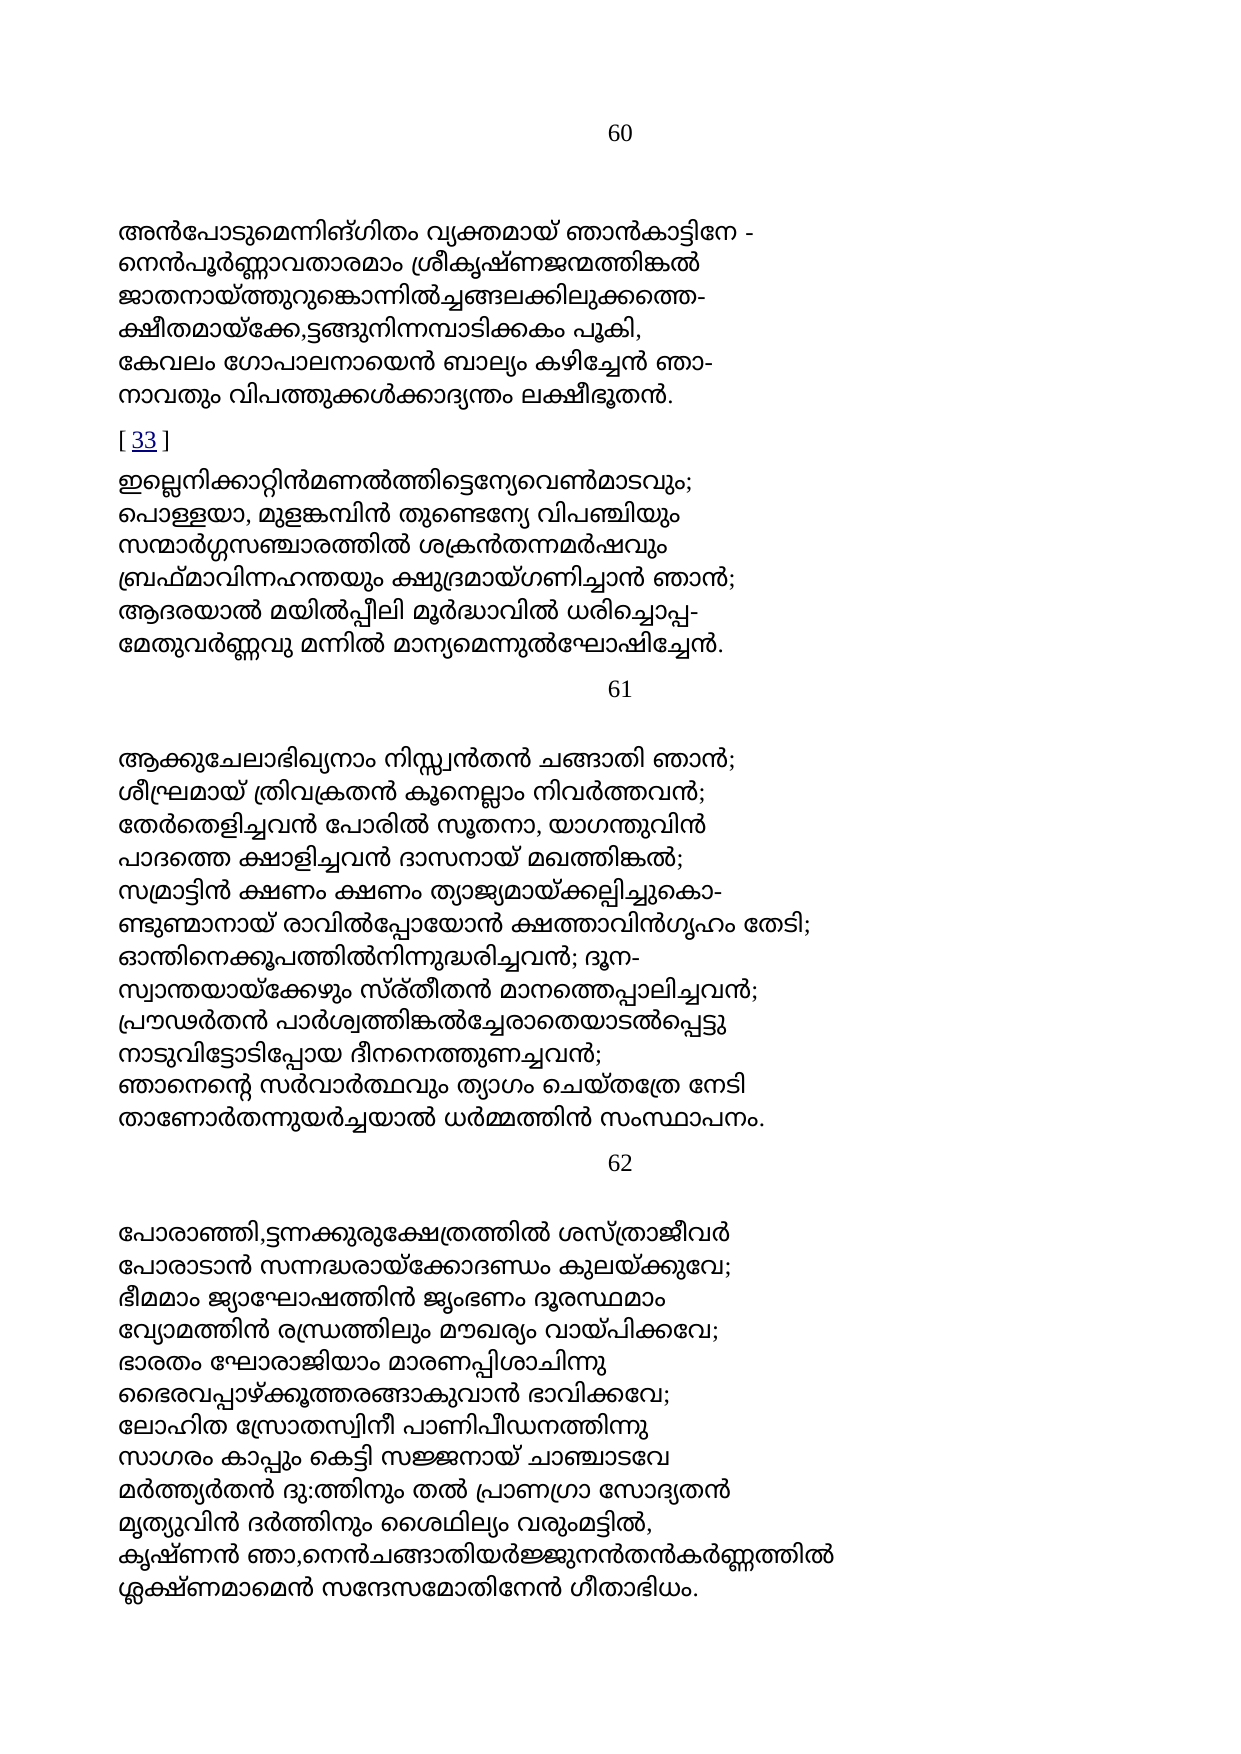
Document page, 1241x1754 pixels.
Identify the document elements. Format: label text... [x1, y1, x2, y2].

text 62 [118, 1148, 1122, 1177]
text ഇല്ലെനിക്കാറ്റിൻമണൽത്തിട്ടെന്യേവെൺമാടവും; പൊള്ളയാ, മുളങ്കമ്പിൻ തുണ്ടെന്യേ വിപഞ്ചിയും സന്മാർഗ്ഗസഞ്ചാരത്തിൽ ശക്രൻതന്നമർഷവും ബ്രഫ്മാവിന്നഹന്തയും ക്ഷുദ്രമായ്ഗണിച്ചാൻ ഞാൻ; ആദരയാൽ മയിൽപ്പീലി മൂർദ്ധാവിൽ ധരിച്ചൊപ്പ- മേതുവർണ്ണവു മന്നിൽ മാന്യമെന്നുൽഘോഷിച്ചേൻ. [118, 466, 1122, 662]
text [ 33 ] [118, 425, 1122, 454]
text 61 [118, 674, 1122, 703]
text അൻപോടുമെന്നിങ്‌ഗിതം വ്യക്തമായ് ഞാൻകാട്ടിനേ - നെൻപൂർണ്ണാവതാരമാം ശ്രീകൃഷ്ണജന്മത്തിങ്കൽ ജാതനായ്ത്തുറുങ്കൊന്നിൽച്ചങ്ങലക്കിലുക്കത്തെ- ക്ഷീതമായ്ക്കേ,ട്ടങ്ങുനിന്നമ്പാടിക്കകം പൂകി, കേവലം ഗോപാലനായെൻ ബാല്യം കഴിച്ചേൻ ഞാ- നാവതും വിപത്തുക്കൾക്കാദ്യന്തം ലക്ഷീഭൂതൻ. [118, 159, 1122, 413]
text പോരാഞ്ഞി,ട്ടന്നക്കുരുക്ഷേത്രത്തിൽ ശസ്ത്രാജീവർ പോരാടാൻ സന്നദ്ധരായ്ക്കോദണ്ഡം കുലയ്ക്കുവേ; ഭീമമാം ജ്യാഘോഷത്തിൻ ജൃംഭണം ദൂരസ്ഥമാം വ്യോമത്തിൻ രന്ധ്രത്തിലും മൗഖര്യം വായ്പിക്കവേ; ഭാരതം ഘോരാജിയാം മാരണപ്പിശാചിന്നു ഭൈരവപ്പാഴ്ക്കൂത്തരങ്ങാകുവാൻ ഭാവിക്കവേ; ലോഹിത സ്രോതസ്വിനീ പാണിപീഡനത്തിന്നു സാഗരം കാപ്പും കെട്ടി സജ്ജനായ് ചാഞ്ചാടവേ മർത്ത്യർതൻ ദു:ത്തിനും തൽ പ്രാണഗ്രാ സോദ്യതൻ മൃത്യുവിൻ ദർത്തിനും ശൈഥില്യം വരുംമട്ടിൽ, കൃഷ്ണൻ ഞാ,നെൻചങ്ങാതിയർജ്ജുനൻതൻകർണ്ണത്തിൽ ശ്ലക്ഷ്ണമാമെൻ സന്ദേസമോതിനേൻ ഗീതാഭിധം. [118, 1190, 1122, 1606]
text ആക്കുചേലാഭിഖ്യനാം നിസ്സ്വൻതൻ ചങ്ങാതി ഞാൻ; ശീഘ്രമായ് ത്രിവക്രതൻ കൂനെല്ലാം നിവർത്തവൻ; തേർതെളിച്ചവൻ പോരിൽ സൂതനാ, യാഗന്തുവിൻ പാദത്തെ ക്ഷാളിച്ചവൻ ദാസനായ് മഖത്തിങ്കൽ; സമ്രാട്ടിൻ ക്ഷണം ക്ഷണം ത്യാജ്യമായ്ക്കല്പിച്ചുകൊ- ണ്ടുണ്മാനായ് രാവിൽപ്പോയോൻ ക്ഷത്താവിൻഗൃഹം തേടി; ഓന്തിനെക്കൂപത്തിൽനിന്നുദ്ധരിച്ചവൻ; ദൂന- സ്വാന്തയായ്ക്കേഴും സ്ര്തീതൻ മാനത്തെപ്പാലിച്ചവൻ; പ്രൗഢർതൻ പാർശ്വത്തിങ്കൽച്ചേരാതെയാടൽപ്പെട്ടു നാടുവിട്ടോടിപ്പോയ ദീനനെത്തുണച്ചവൻ; ഞാനെന്റെ സർവാർത്ഥവും ത്യാഗം ചെയ്തത്രേ നേടി താണോർതന്നുയർച്ചയാൽ ധർമ്മത്തിൻ സംസ്ഥാപനം. [118, 716, 1122, 1136]
text 60 [118, 118, 1122, 147]
